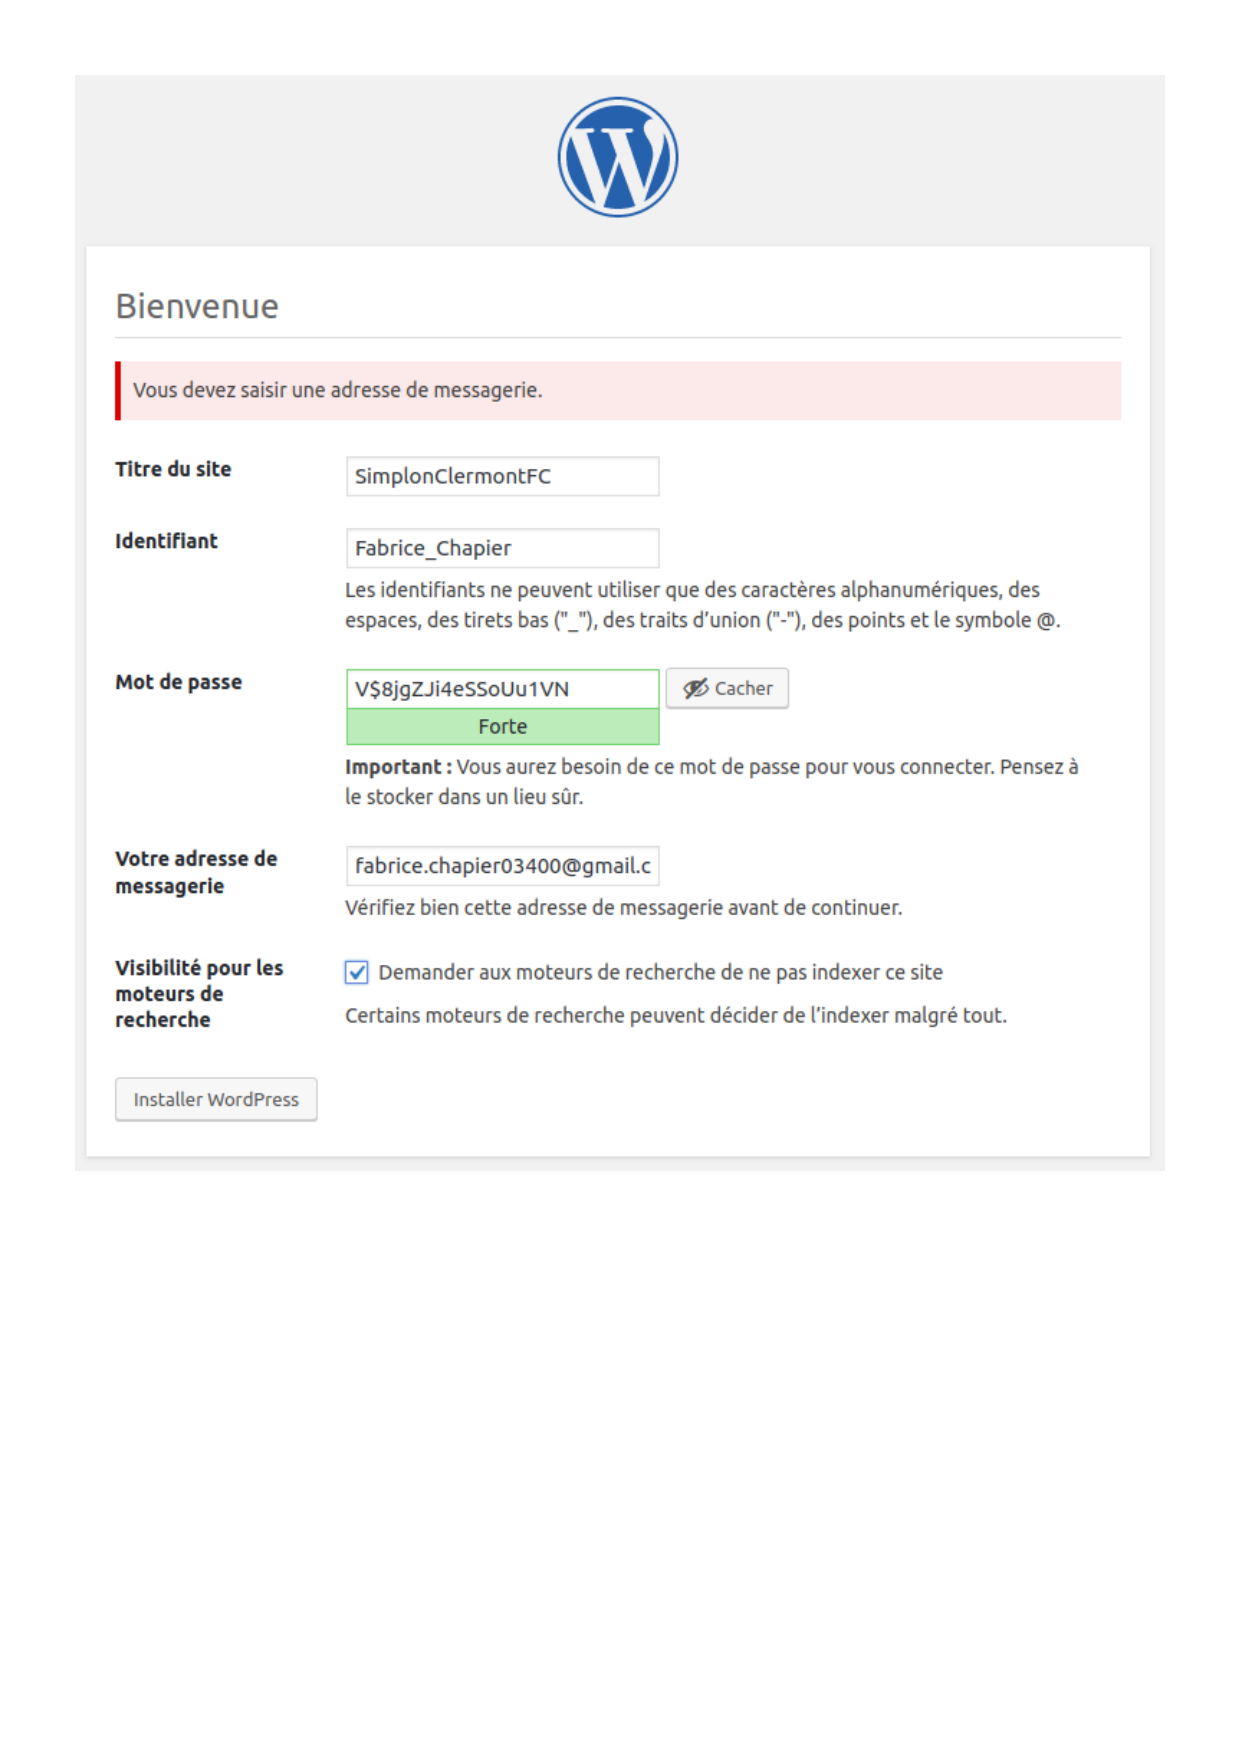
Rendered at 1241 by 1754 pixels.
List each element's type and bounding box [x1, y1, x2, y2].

picture [75, 75, 1166, 1171]
